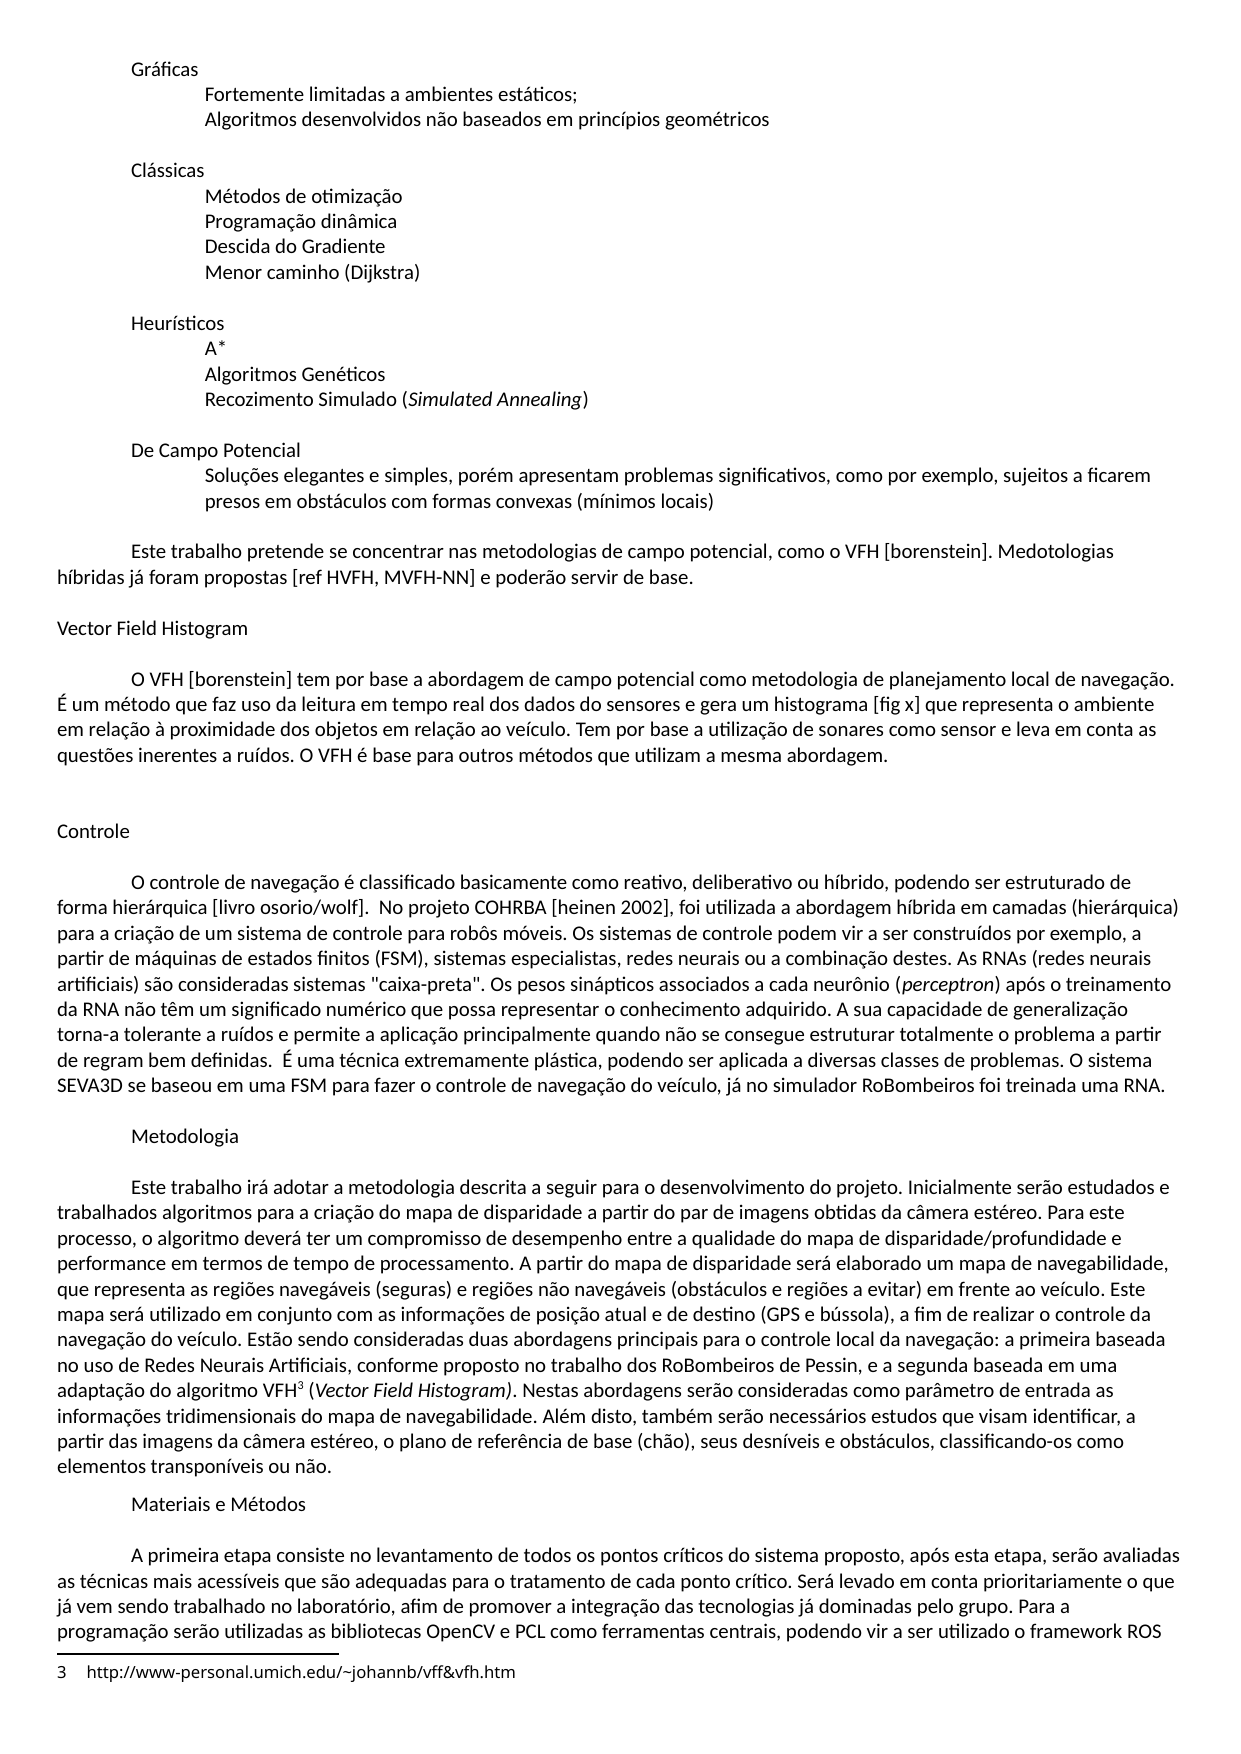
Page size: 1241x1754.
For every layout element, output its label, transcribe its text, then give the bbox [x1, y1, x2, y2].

text A* [57, 335, 1183, 361]
text Soluções elegantes e simples, porém apresentam problemas significativos, como por exemplo, sujeitos a ficarem presos em obstáculos com formas convexas (mínimos locais) [57, 462, 1183, 513]
text Menor caminho (Dijkstra) [57, 259, 1183, 284]
text Vector Field Histogram [57, 615, 1183, 640]
text Controle [57, 818, 1183, 844]
text Materiais e Métodos [57, 1492, 1183, 1517]
text Fortemente limitadas a ambientes estáticos; [57, 81, 1183, 107]
text Este trabalho pretende se concentrar nas metodologias de campo potencial, como o VFH [borenstein]. Medotologias híbridas já foram propostas [ref HVFH, MVFH-NN] e poderão servir de base. [57, 539, 1183, 589]
text De Campo Potencial [57, 437, 1183, 462]
text Heurísticos [57, 310, 1183, 335]
text Algoritmos Genéticos [57, 361, 1183, 386]
text A primeira etapa consiste no levantamento de todos os pontos críticos do sistema proposto, após esta etapa, serão avaliadas as técnicas mais acessíveis que são adequadas para o tratamento de cada ponto crítico. Será levado em conta prioritariamente o que já vem sendo trabalhado no laboratório, afim de promover a integração das tecnologias já dominadas pelo grupo. Para a programação serão utilizadas as bibliotecas OpenCV e PCL como ferramentas centrais, podendo vir a ser utilizado o framework ROS [57, 1542, 1183, 1644]
text Programação dinâmica [57, 208, 1183, 234]
text O VFH [borenstein] tem por base a abordagem de campo potencial como metodologia de planejamento local de navegação. É um método que faz uso da leitura em tempo real dos dados do sensores e gera um histograma [fig x] que representa o ambiente em relação à proximidade dos objetos em relação ao veículo. Tem por base a utilização de sonares como sensor e leva em conta as questões inerentes a ruídos. O VFH é base para outros métodos que utilizam a mesma abordagem. [57, 666, 1183, 767]
text Este trabalho irá adotar a metodologia descrita a seguir para o desenvolvimento do projeto. Inicialmente serão estudados e trabalhados algoritmos para a criação do mapa de disparidade a partir do par de imagens obtidas da câmera estéreo. Para este processo, o algoritmo deverá ter um compromisso de desempenho entre a qualidade do mapa de disparidade/profundidade e performance em termos de tempo de processamento. A partir do mapa de disparidade será elaborado um mapa de navegabilidade, que representa as regiões navegáveis (seguras) e regiões não navegáveis (obstáculos e regiões a evitar) em frente ao veículo. Este mapa será utilizado em conjunto com as informações de posição atual e de destino (GPS e bússola), a fim de realizar o controle da navegação do veículo. Estão sendo consideradas duas abordagens principais para o controle local da navegação: a primeira baseada no uso de Redes Neurais Artificiais, conforme proposto no trabalho dos RoBombeiros de Pessin, e a segunda baseada em uma adaptação do algoritmo VFH (Vector Field Histogram). Nestas abordagens serão consideradas como parâmetro de entrada as informações tridimensionais do mapa de navegabilidade. Além disto, também serão necessários estudos que visam identificar, a partir das imagens da câmera estéreo, o plano de referência de base (chão), seus desníveis e obstáculos, classificando-os como elementos transponíveis ou não. [57, 1174, 1183, 1479]
text Algoritmos desenvolvidos não baseados em princípios geométricos [57, 107, 1183, 132]
text Recozimento Simulado (Simulated Annealing) [57, 386, 1183, 412]
text http://www-personal.umich.edu/~johannb/vff&vfh.htm [57, 1660, 1183, 1683]
text O controle de navegação é classificado basicamente como reativo, deliberativo ou híbrido, podendo ser estruturado de forma hierárquica [livro osorio/wolf]. No projeto COHRBA [heinen 2002], foi utilizada a abordagem híbrida em camadas (hierárquica) para a criação de um sistema de controle para robôs móveis. Os sistemas de controle podem vir a ser construídos por exemplo, a partir de máquinas de estados finitos (FSM), sistemas especialistas, redes neurais ou a combinação destes. As RNAs (redes neurais artificiais) são consideradas sistemas "caixa-preta". Os pesos sinápticos associados a cada neurônio (perceptron) após o treinamento da RNA não têm um significado numérico que possa representar o conhecimento adquirido. A sua capacidade de generalização torna-a tolerante a ruídos e permite a aplicação principalmente quando não se consegue estruturar totalmente o problema a partir de regram bem definidas. É uma técnica extremamente plástica, podendo ser aplicada a diversas classes de problemas. O sistema SEVA3D se baseou em uma FSM para fazer o controle de navegação do veículo, já no simulador RoBombeiros foi treinada uma RNA. [57, 869, 1183, 1098]
text Descida do Gradiente [57, 234, 1183, 259]
text Métodos de otimização [57, 183, 1183, 208]
text Metodologia [57, 1123, 1183, 1149]
text Clássicas [57, 157, 1183, 183]
text Gráficas [57, 56, 1183, 81]
